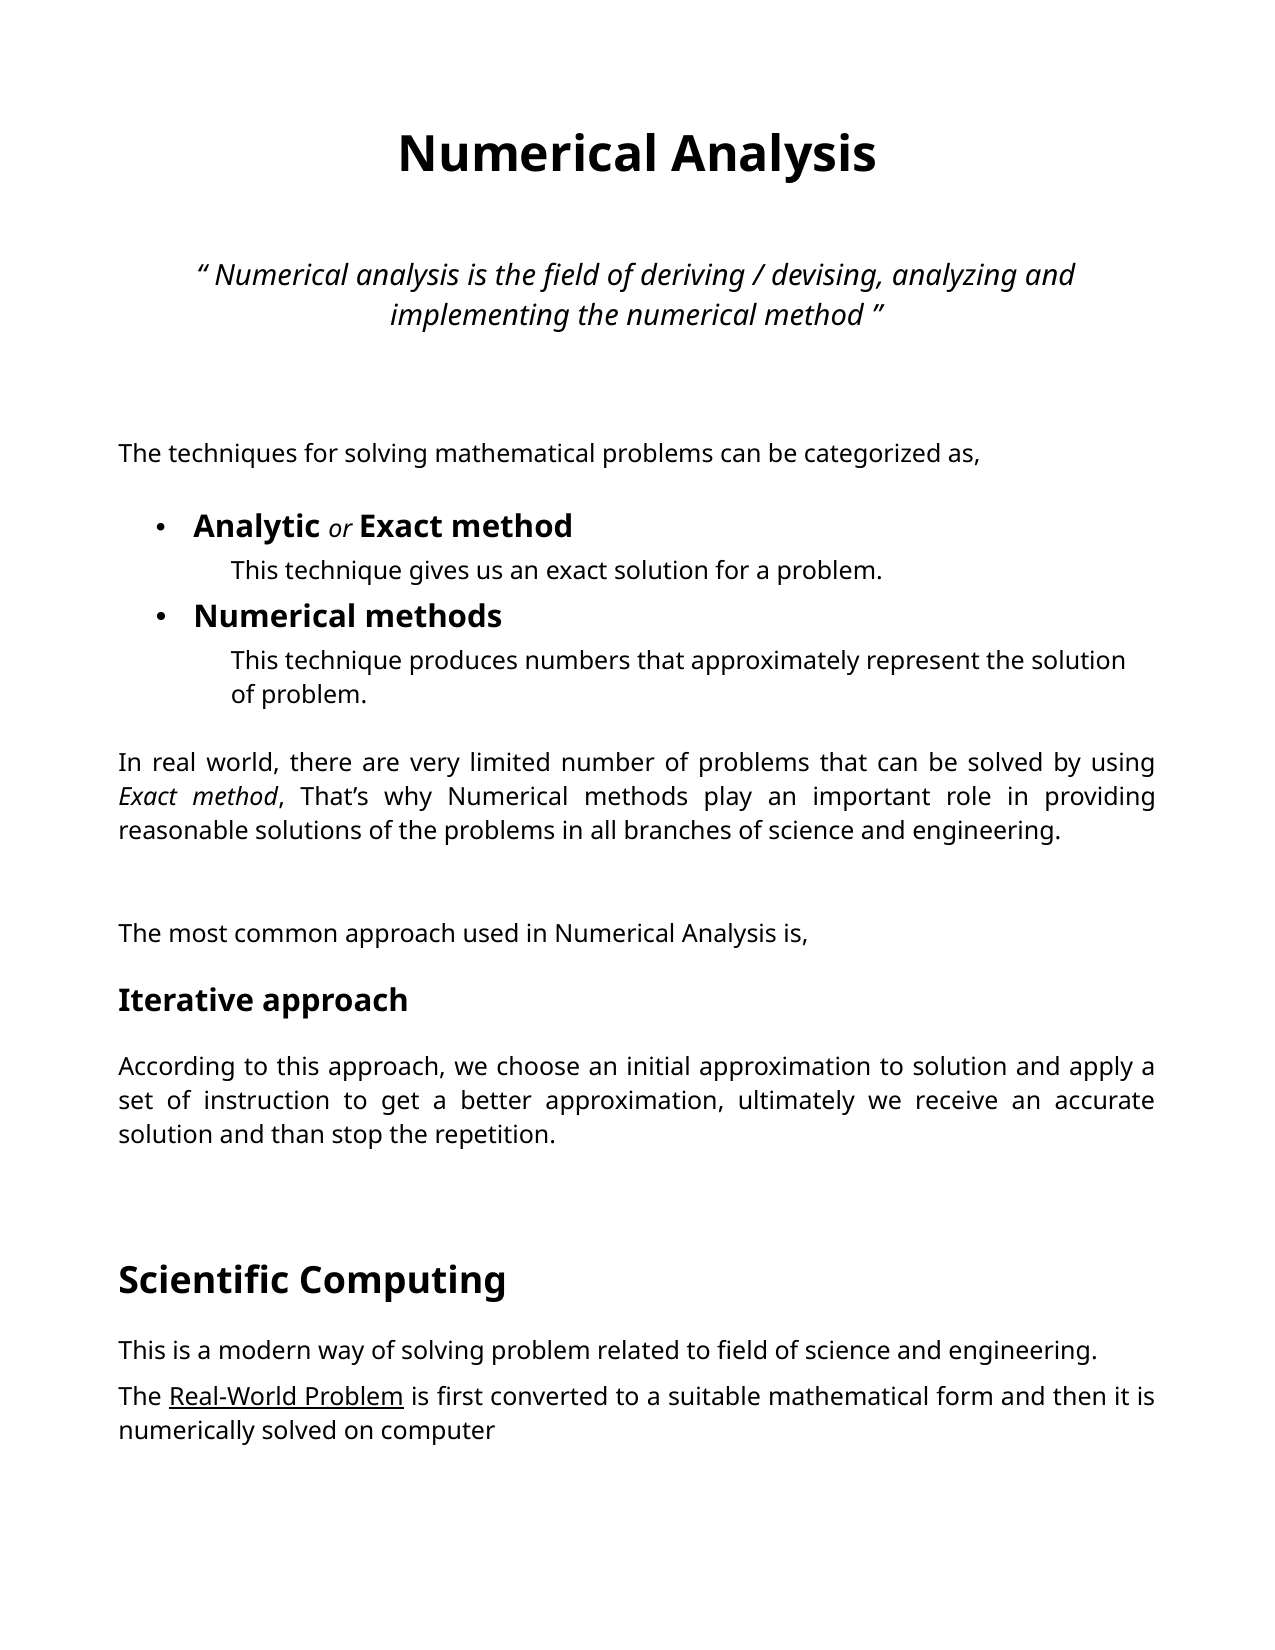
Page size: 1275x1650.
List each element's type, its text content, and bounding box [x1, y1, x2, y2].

text Iterative approach [118, 978, 1157, 1020]
list Analytic or Exact method [156, 504, 1157, 547]
list Numerical methods [156, 594, 1157, 637]
text “ Numerical analysis is the field of deriving / devising, analyzing and implementing the numerical method ” [118, 254, 1157, 334]
text Scientific Computing [118, 1253, 1157, 1304]
text The Real-World Problem is first converted to a suitable mathematical form and then it is numerically solved on computer [118, 1378, 1157, 1447]
list This technique produces numbers that approximately represent the solution of problem. [193, 643, 1157, 711]
list This technique gives us an exact solution for a problem. [193, 552, 1157, 586]
text Numerical Analysis [118, 118, 1157, 186]
text The most common approach used in Numerical Analysis is, [118, 915, 1157, 949]
text According to this approach, we choose an initial approximation to solution and apply a set of instruction to get a better approximation, ultimately we receive an accurate solution and than stop the repetition. [118, 1049, 1157, 1151]
text In real world, there are very limited number of problems that can be solved by using Exact method, That’s why Numerical methods play an important role in providing reasonable solutions of the problems in all branches of science and engineering. [118, 745, 1157, 847]
text The techniques for solving mathematical problems can be categorized as, [118, 436, 1157, 470]
text This is a modern way of solving problem related to field of science and engineering. [118, 1333, 1157, 1367]
